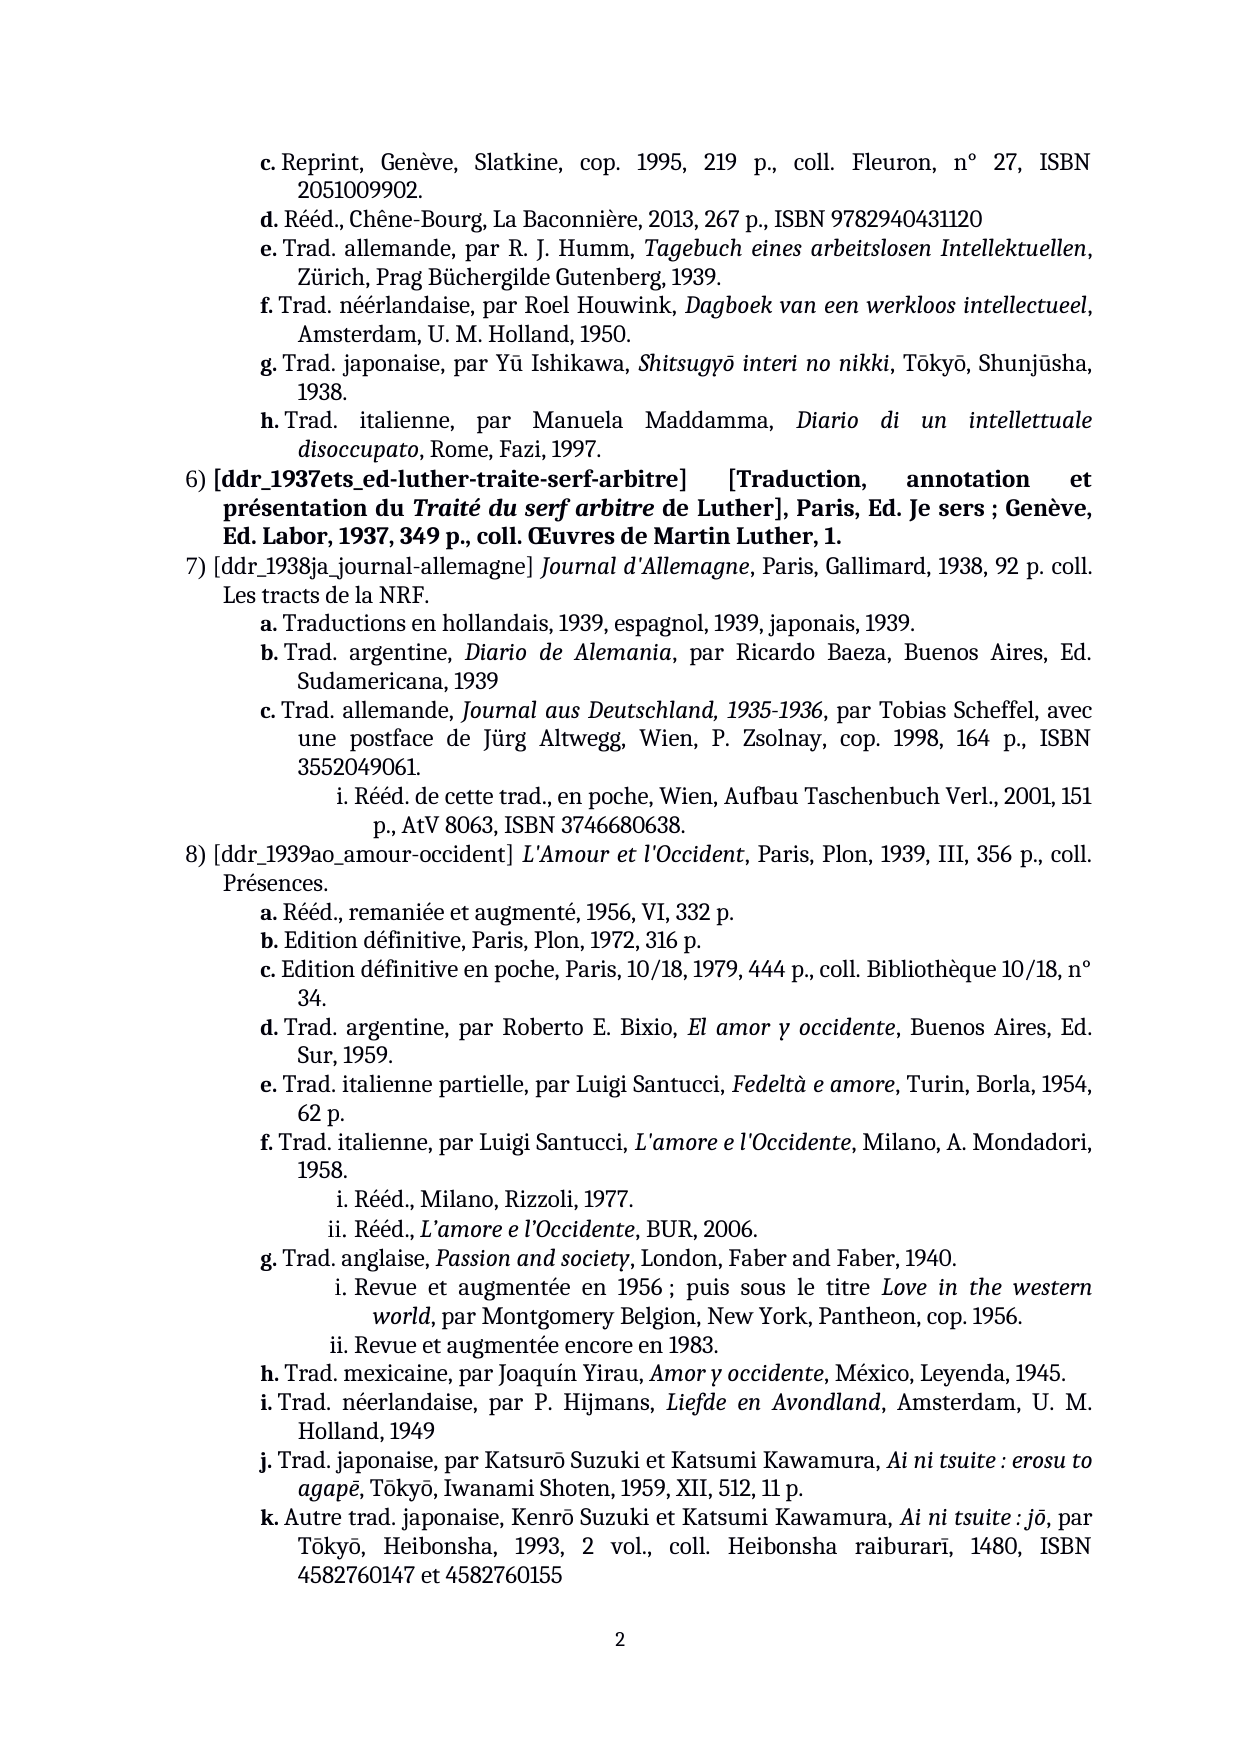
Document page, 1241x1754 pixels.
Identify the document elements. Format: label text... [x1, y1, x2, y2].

list Trad. japonaise, par Katsurō Suzuki et Katsumi Kawamura, Ai ni tsuite : erosu to agapē, Tōkyō, Iwanami Shoten, 1959, XII, 512, 11 p. [260, 1446, 1093, 1503]
list Rééd., Milano, Rizzoli, 1977. [354, 1185, 1093, 1214]
list Trad. argentine, par Roberto E. Bixio, El amor y occidente, Buenos Aires, Ed. Sur, 1959. [260, 1013, 1093, 1070]
list Edition définitive, Paris, Plon, 1972, 316 p. [260, 926, 1093, 955]
list Reprint, Genève, Slatkine, cop. 1995, 219 p., coll. Fleuron, n° 27, ISBN 2051009902. [260, 148, 1093, 205]
list [ddr_1939ao_amour-occident] L'Amour et l'Occident, Paris, Plon, 1939, III, 356 p., coll. Présences. [185, 839, 1093, 898]
list Rééd., L’amore e l’Occidente, BUR, 2006. [354, 1214, 1093, 1243]
list Autre trad. japonaise, Kenrō Suzuki et Katsumi Kawamura, Ai ni tsuite : jō, par Tōkyō, Heibonsha, 1993, 2 vol., coll. Heibonsha raiburarī, 1480, ISBN 4582760147 et 4582760155 [260, 1503, 1093, 1589]
list Trad. anglaise, Passion and society, London, Faber and Faber, 1940. [260, 1243, 1093, 1272]
list [ddr_1937ets_ed-luther-traite-serf-arbitre] [Traduction, annotation et présentation du Traité du serf arbitre de Luther], Paris, Ed. Je sers ; Genève, Ed. Labor, 1937, 349 p., coll. Œuvres de Martin Luther, 1. [185, 464, 1093, 551]
list Trad. allemande, Journal aus Deutschland, 1935-1936, par Tobias Scheffel, avec une postface de Jürg Altwegg, Wien, P. Zsolnay, cop. 1998, 164 p., ISBN 3552049061. [260, 696, 1093, 782]
list Edition définitive en poche, Paris, 10/18, 1979, 444 p., coll. Bibliothèque 10/18, n° 34. [260, 955, 1093, 1013]
list Trad. japonaise, par Yū Ishikawa, Shitsugyō interi no nikki, Tōkyō, Shunjūsha, 1938. [260, 349, 1093, 406]
list Revue et augmentée en 1956 ; puis sous le titre Love in the western world, par Montgomery Belgion, New York, Pantheon, cop. 1956. [354, 1272, 1093, 1331]
list Trad. néérlandaise, par Roel Houwink, Dagboek van een werkloos intellectueel, Amsterdam, U. M. Holland, 1950. [260, 291, 1093, 349]
list Trad. allemande, par R. J. Humm, Tagebuch eines arbeitslosen Intellektuellen, Zürich, Prag Büchergilde Gutenberg, 1939. [260, 234, 1093, 291]
list Revue et augmentée encore en 1983. [354, 1331, 1093, 1359]
list Trad. argentine, Diario de Alemania, par Ricardo Baeza, Buenos Aires, Ed. Sudamericana, 1939 [260, 638, 1093, 696]
list Trad. italienne, par Luigi Santucci, L'amore e l'Occidente, Milano, A. Mondadori, 1958. [260, 1128, 1093, 1185]
list Trad. néerlandaise, par P. Hijmans, Liefde en Avondland, Amsterdam, U. M. Holland, 1949 [260, 1388, 1093, 1446]
list Rééd., remaniée et augmenté, 1956, VI, 332 p. [260, 898, 1093, 926]
list [ddr_1938ja_journal-allemagne] Journal d'Allemagne, Paris, Gallimard, 1938, 92 p. coll. Les tracts de la NRF. [185, 551, 1093, 609]
list Trad. italienne, par Manuela Maddamma, Diario di un intellettuale disoccupato, Rome, Fazi, 1997. [260, 406, 1093, 464]
list Trad. italienne partielle, par Luigi Santucci, Fedeltà e amore, Turin, Borla, 1954, 62 p. [260, 1070, 1093, 1128]
list Trad. mexicaine, par Joaquín Yirau, Amor y occidente, México, Leyenda, 1945. [260, 1359, 1093, 1388]
list Rééd. de cette trad., en poche, Wien, Aufbau Taschenbuch Verl., 2001, 151 p., AtV 8063, ISBN 3746680638. [354, 782, 1093, 839]
list Traductions en hollandais, 1939, espagnol, 1939, japonais, 1939. [260, 609, 1093, 638]
list Rééd., Chêne-Bourg, La Baconnière, 2013, 267 p., ISBN 9782940431120 [260, 205, 1093, 234]
